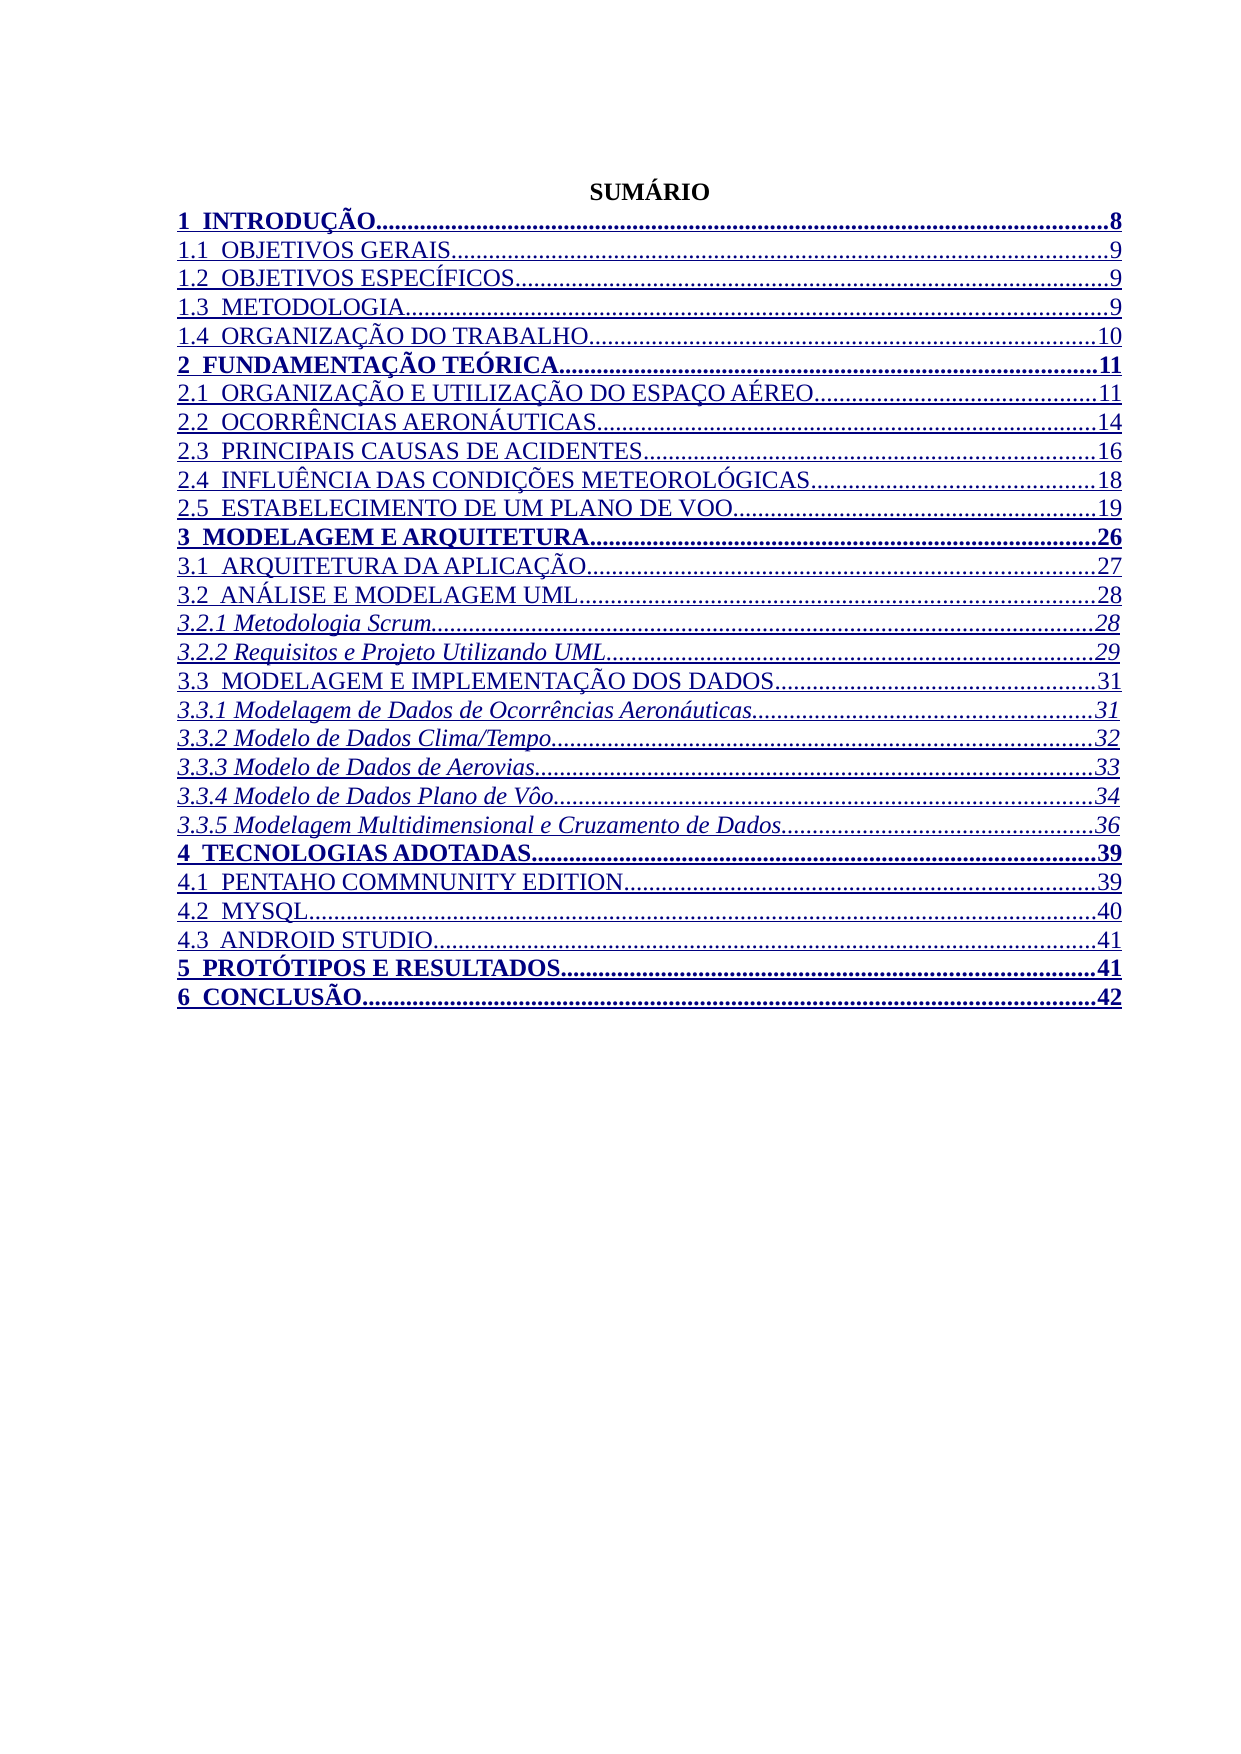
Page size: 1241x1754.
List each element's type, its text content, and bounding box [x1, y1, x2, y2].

text 6 Conclusão 42 [177, 982, 1122, 1007]
text 3.3.2 Modelo de Dados Clima/Tempo 32 [177, 723, 1122, 752]
text 3.1 Arquitetura da Aplicação 27 [177, 551, 1122, 576]
text 1.3 Metodologia 9 [177, 292, 1122, 317]
text 2.3 Principais Causas de Acidentes 16 [177, 436, 1122, 461]
text 3.3 Modelagem e Implementação dos Dados 31 [177, 666, 1122, 691]
text 2.4 Influência das Condições Meteorológicas 18 [177, 465, 1122, 490]
text 3.3.4 Modelo de Dados Plano de Vôo 34 [177, 781, 1122, 810]
text 4.3 Android Studio 41 [177, 925, 1122, 950]
text 4.1 Pentaho Commnunity Edition 39 [177, 867, 1122, 892]
text 1.4 Organização do trabalho 10 [177, 321, 1122, 346]
text 2.1 Organização e utilização do espaço aéreo 11 [177, 378, 1122, 403]
text 3.2.2 Requisitos e Projeto Utilizando UML 29 [177, 637, 1122, 666]
text 1.1 Objetivos Gerais 9 [177, 235, 1122, 260]
text 3.2 Análise e Modelagem UML 28 [177, 580, 1122, 605]
text 3.2.1 Metodologia Scrum 28 [177, 608, 1122, 637]
text 2 Fundamentação Teórica 11 [177, 350, 1122, 375]
text 2.2 Ocorrências Aeronáuticas 14 [177, 407, 1122, 432]
text 1 Introdução 8 [177, 206, 1122, 231]
text 5 Protótipos e Resultados 41 [177, 953, 1122, 978]
text 3 Modelagem e Arquitetura 26 [177, 522, 1122, 547]
text 1.2 Objetivos Específicos 9 [177, 263, 1122, 288]
text 3.3.3 Modelo de Dados de Aerovias 33 [177, 752, 1122, 781]
text SUMÁRIO [177, 177, 1122, 206]
text 2.5 Estabelecimento de um Plano de Voo 19 [177, 493, 1122, 518]
text 4.2 MySQL 40 [177, 896, 1122, 921]
text 3.3.5 Modelagem Multidimensional e Cruzamento de Dados 36 [177, 810, 1122, 838]
text 3.3.1 Modelagem de Dados de Ocorrências Aeronáuticas 31 [177, 695, 1122, 723]
text 4 Tecnologias Adotadas 39 [177, 838, 1122, 863]
